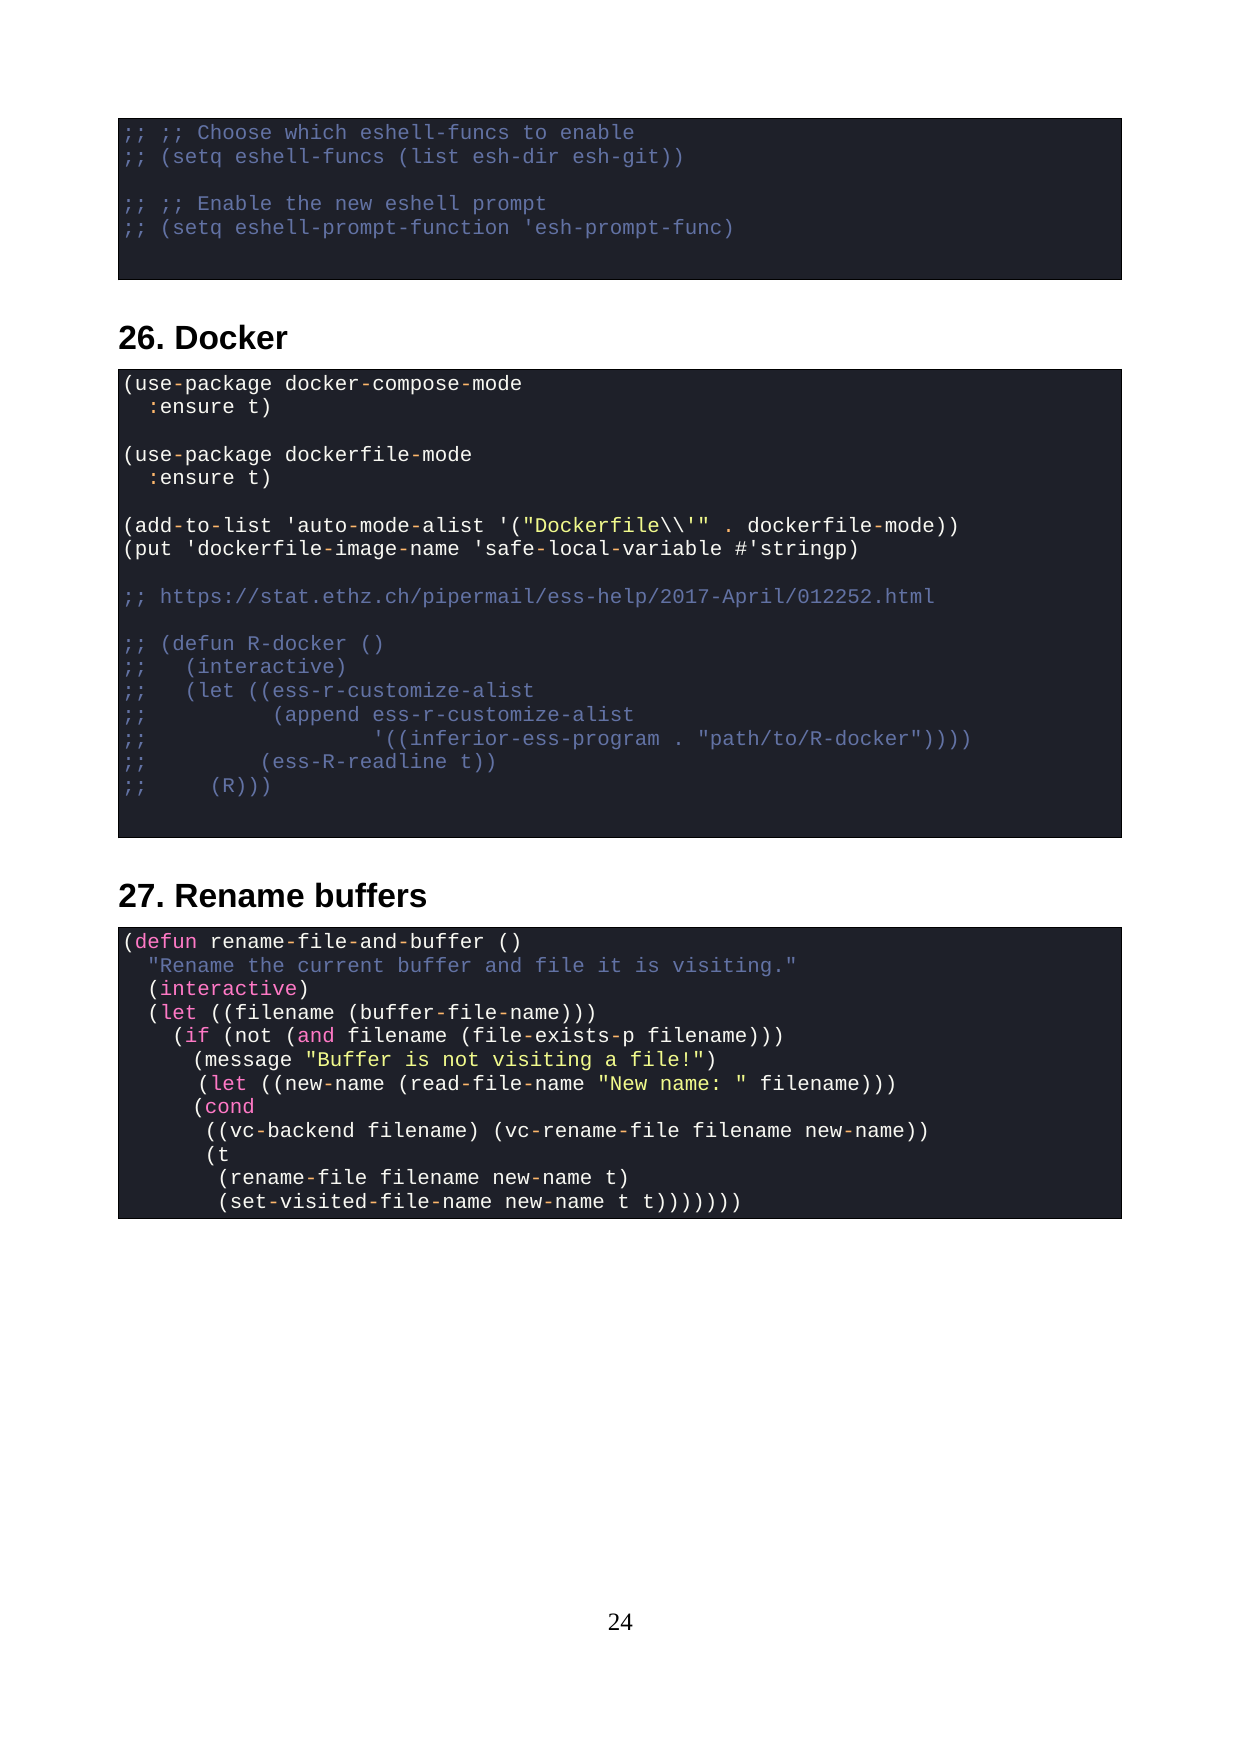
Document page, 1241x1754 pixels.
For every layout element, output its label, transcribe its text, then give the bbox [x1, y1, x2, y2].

text (add-to-list 'auto-mode-alist '("Dockerfile\\'" . dockerfile-mode)) [119, 511, 1121, 534]
text ;; (R))) [119, 771, 1121, 798]
text :ensure t) [119, 392, 1121, 416]
text ;; '((inferior-ess-program . "path/to/R-docker")))) [119, 723, 1121, 747]
text (t [119, 1140, 1121, 1163]
text (cond [119, 1092, 1121, 1116]
text ;; https://stat.ethz.ch/pipermail/ess-help/2017-April/012252.html [119, 582, 1121, 605]
text (message "Buffer is not visiting a file!") [119, 1045, 1121, 1069]
text ;; (let ((ess-r-customize-alist [119, 676, 1121, 700]
text ;; ;; Choose which eshell-funcs to enable [119, 119, 1121, 142]
text :ensure t) [119, 463, 1121, 487]
text ((vc-backend filename) (vc-rename-file filename new-name)) [119, 1116, 1121, 1140]
text ;; ;; Enable the new eshell prompt [119, 189, 1121, 213]
text (use-package docker-compose-mode [119, 370, 1121, 392]
text ;; (setq eshell-funcs (list esh-dir esh-git)) [119, 142, 1121, 165]
text (let ((new-name (read-file-name "New name: " filename))) [119, 1069, 1121, 1092]
text ;; (ess-R-readline t)) [119, 747, 1121, 771]
text (put 'dockerfile-image-name 'safe-local-variable #'stringp) [119, 534, 1121, 558]
text ;; (append ess-r-customize-alist [119, 700, 1121, 723]
text (set-visited-file-name new-name t t))))))) [119, 1187, 1121, 1218]
text (if (not (and filename (file-exists-p filename))) [119, 1022, 1121, 1045]
text ;; (interactive) [119, 653, 1121, 676]
subtitle Docker [118, 318, 1122, 356]
text (interactive) [119, 974, 1121, 998]
text ;; (defun R-docker () [119, 629, 1121, 653]
text (rename-file filename new-name t) [119, 1163, 1121, 1187]
text "Rename the current buffer and file it is visiting." [119, 951, 1121, 974]
subtitle Rename buffers [118, 876, 1122, 914]
text (use-package dockerfile-mode [119, 440, 1121, 463]
text ;; (setq eshell-prompt-function 'esh-prompt-func) [119, 213, 1121, 240]
text (let ((filename (buffer-file-name))) [119, 998, 1121, 1022]
text (defun rename-file-and-buffer () [119, 928, 1121, 951]
